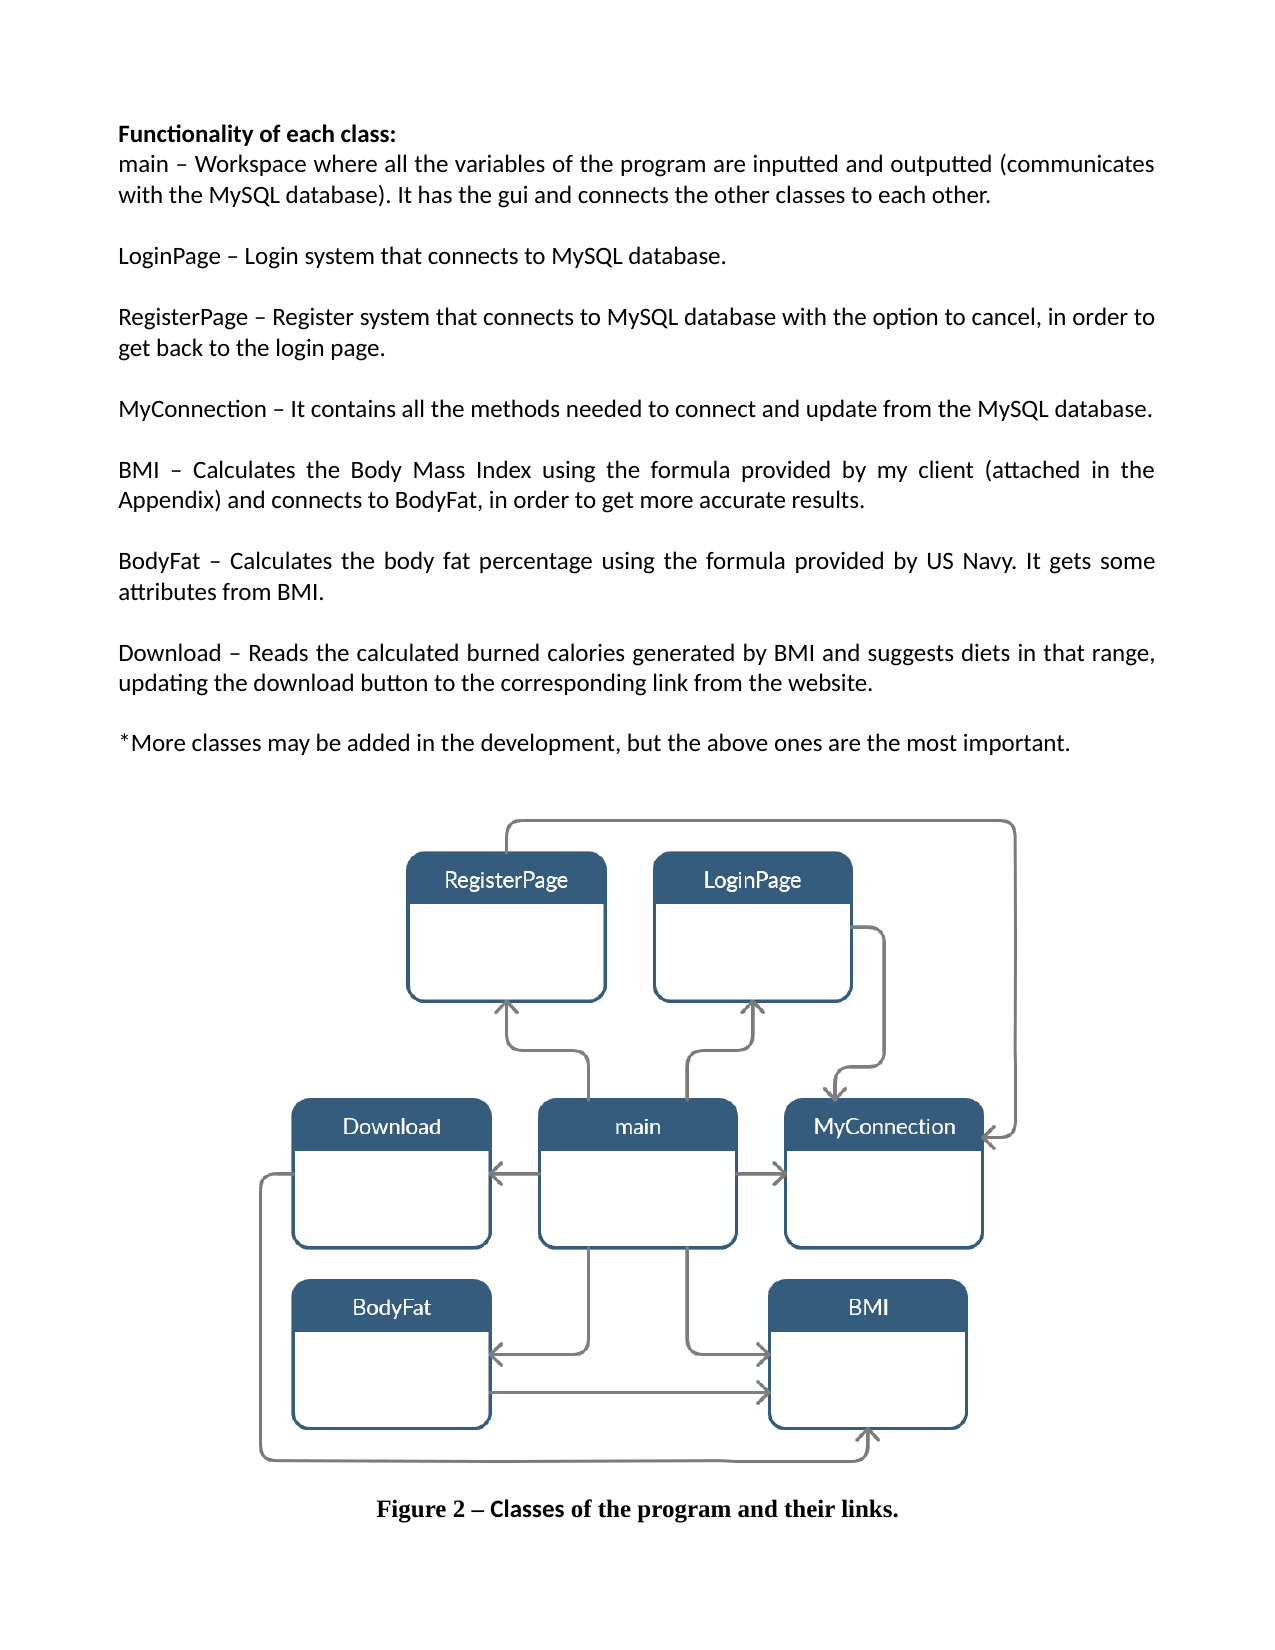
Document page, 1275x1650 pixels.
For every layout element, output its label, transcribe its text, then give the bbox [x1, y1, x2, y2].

text Functionality of each class: [118, 118, 1157, 149]
text main – Workspace where all the variables of the program are inputted and outputted (communicates with the MySQL database). It has the gui and connects the other classes to each other. [118, 149, 1157, 210]
text RegisterPage – Register system that connects to MySQL database with the option to cancel, in order to get back to the login page. [118, 301, 1157, 362]
text Figure 2 – Classes of the program and their links. [118, 1493, 1157, 1524]
text *More classes may be added in the development, but the above ones are the most important. [118, 727, 1157, 757]
text LoginPage – Login system that connects to MySQL database. [118, 240, 1157, 271]
text BMI – Calculates the Body Mass Index using the formula provided by my client (attached in the Appendix) and connects to BodyFat, in order to get more accurate results. [118, 454, 1157, 515]
text MyConnection – It contains all the methods needed to connect and update from the MySQL database. [118, 393, 1157, 423]
text Download – Reads the calculated burned calories generated by BMI and suggests diets in that range, updating the download button to the corresponding link from the website. [118, 637, 1157, 698]
text BodyFat – Calculates the body fat percentage using the formula provided by US Navy. It gets some attributes from BMI. [118, 545, 1157, 606]
